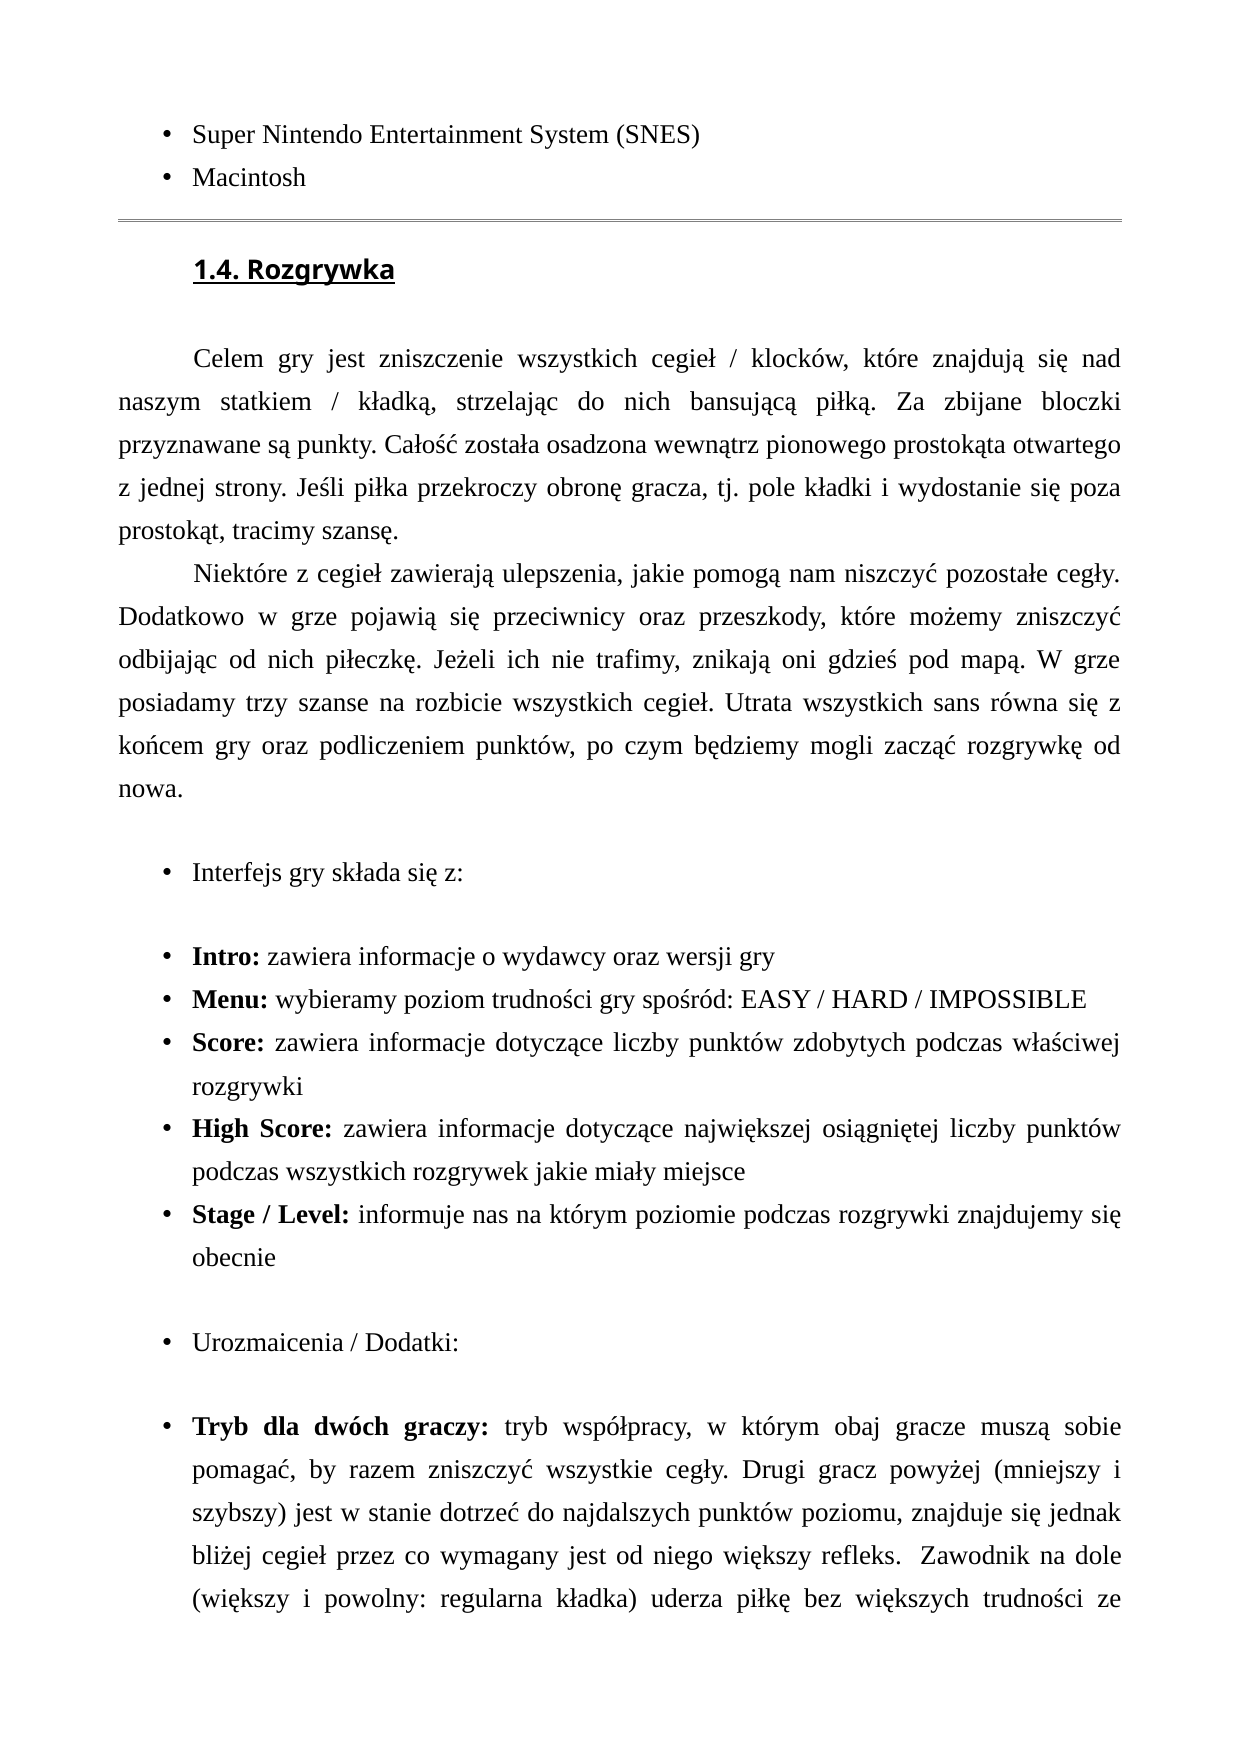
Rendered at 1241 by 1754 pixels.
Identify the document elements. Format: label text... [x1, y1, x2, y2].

list Tryb dla dwóch graczy: tryb współpracy, w którym obaj gracze muszą sobie pomagać, by razem zniszczyć wszystkie cegły. Drugi gracz powyżej (mniejszy i szybszy) jest w stanie dotrzeć do najdalszych punktów poziomu, znajduje się jednak bliżej cegieł przez co wymagany jest od niego większy refleks. Zawodnik na dole (większy i powolny: regularna kładka) uderza piłkę bez większych trudności ze [162, 1410, 1122, 1613]
text Niektóre z cegieł zawierają ulepszenia, jakie pomogą nam niszczyć pozostałe cegły. Dodatkowo w grze pojawią się przeciwnicy oraz przeszkody, które możemy zniszczyć odbijając od nich piłeczkę. Jeżeli ich nie trafimy, znikają oni gdzieś pod mapą. W grze posiadamy trzy szanse na rozbicie wszystkich cegieł. Utrata wszystkich sans równa się z końcem gry oraz podliczeniem punktów, po czym będziemy mogli zacząć rozgrywkę od nowa. [118, 557, 1122, 803]
list Macintosh [162, 161, 1122, 192]
list High Score: zawiera informacje dotyczące największej osiągniętej liczby punktów podczas wszystkich rozgrywek jakie miały miejsce [162, 1112, 1122, 1187]
list Urozmaicenia / Dodatki: [162, 1326, 1122, 1357]
list Score: zawiera informacje dotyczące liczby punktów zdobytych podczas właściwej rozgrywki [162, 1027, 1122, 1101]
list Intro: zawiera informacje o wydawcy oraz wersji gry [162, 940, 1122, 972]
list Interfejs gry składa się z: [162, 856, 1122, 887]
text 1.4. Rozgrywka [118, 251, 1122, 287]
list Menu: wybieramy poziom trudności gry spośród: EASY / HARD / IMPOSSIBLE [162, 983, 1122, 1015]
list Super Nintendo Entertainment System (SNES) [162, 118, 1122, 149]
list Stage / Level: informuje nas na którym poziomie podczas rozgrywki znajdujemy się obecnie [162, 1198, 1122, 1273]
text Celem gry jest zniszczenie wszystkich cegieł / klocków, które znajdują się nad naszym statkiem / kładką, strzelając do nich bansującą piłką. Za zbijane bloczki przyznawane są punkty. Całość została osadzona wewnątrz pionowego prostokąta otwartego z jednej strony. Jeśli piłka przekroczy obronę gracza, tj. pole kładki i wydostanie się poza prostokąt, tracimy szansę. [118, 343, 1122, 545]
